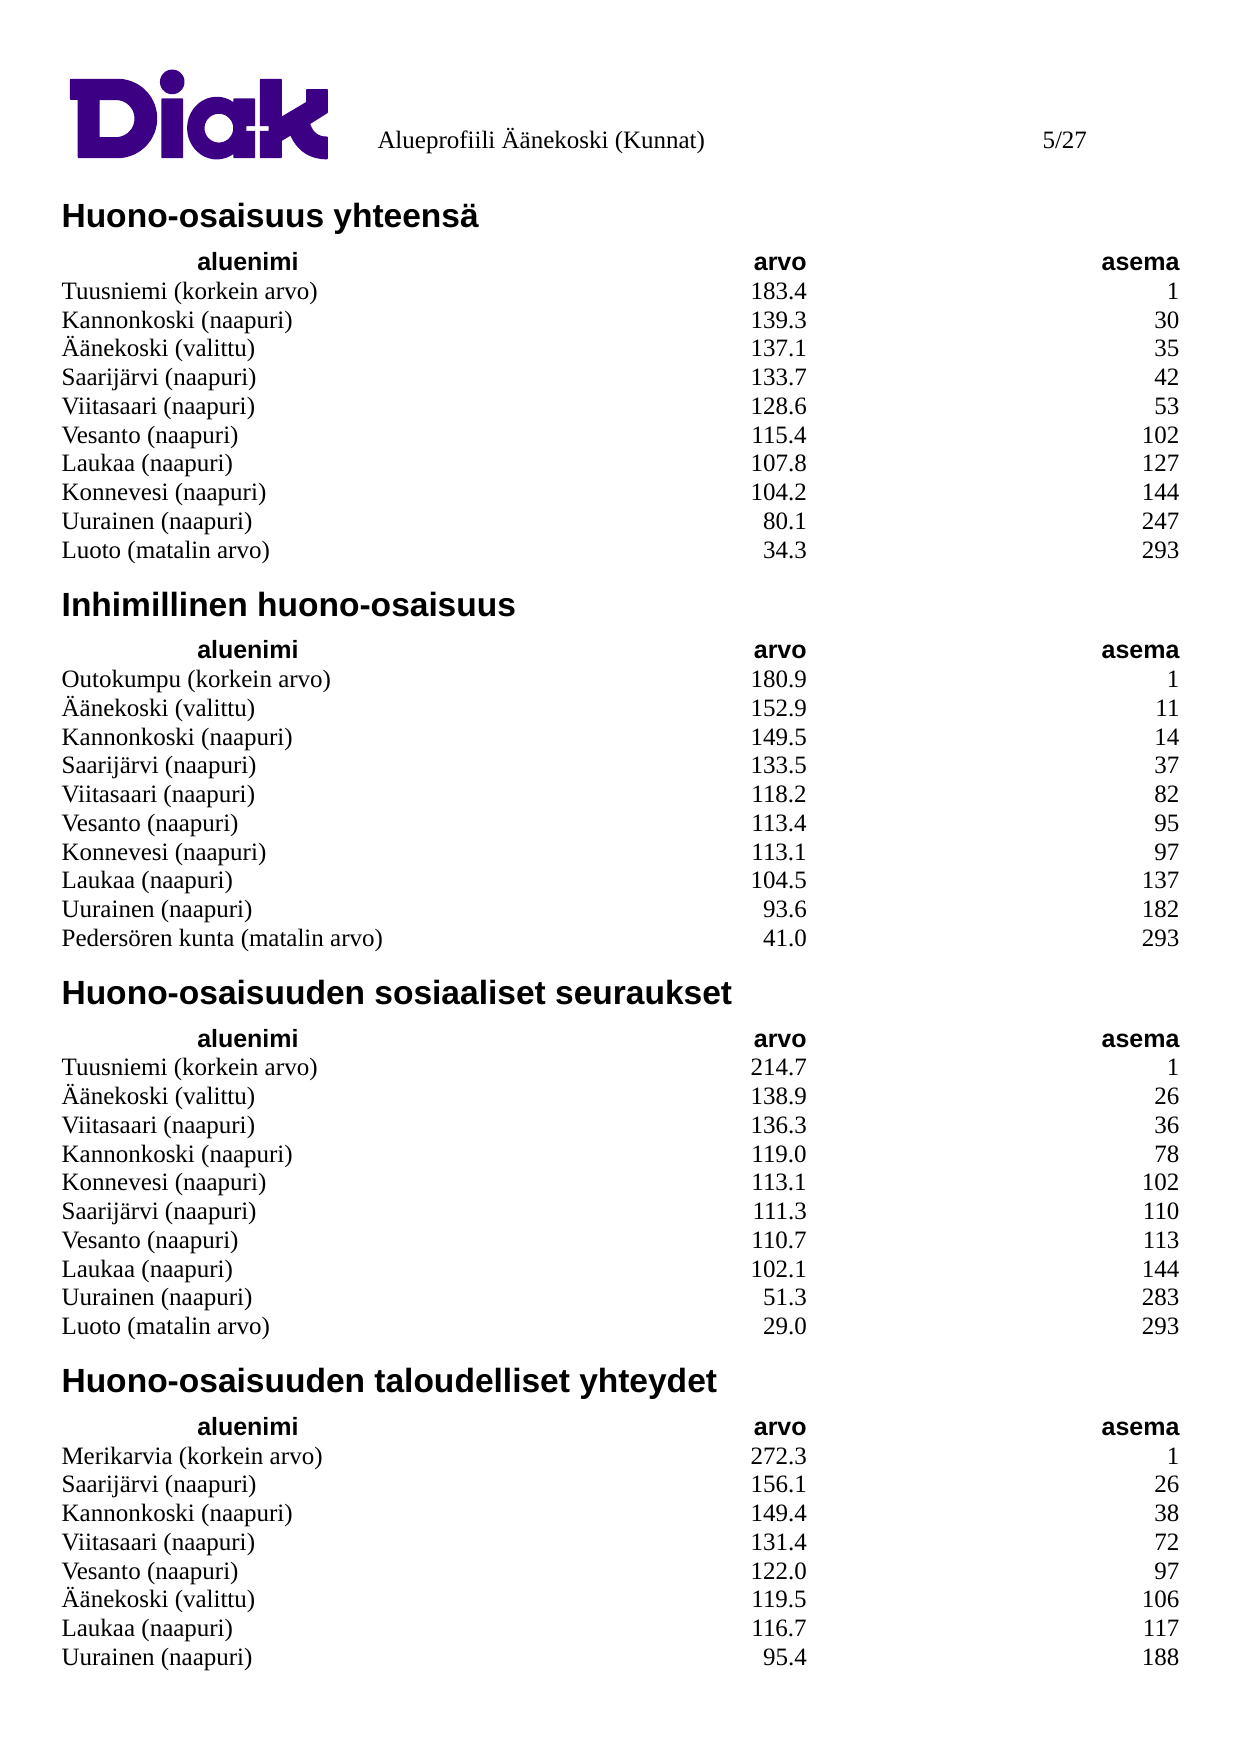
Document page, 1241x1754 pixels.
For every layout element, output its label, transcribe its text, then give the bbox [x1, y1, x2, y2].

table_cell Vesanto (naapuri) [61, 1225, 434, 1254]
table_cell 214.7 [434, 1053, 806, 1081]
table_cell 1 [806, 1053, 1179, 1081]
table_cell 106 [806, 1585, 1179, 1613]
table_cell Uurainen (naapuri) [61, 506, 434, 535]
table_cell 38 [806, 1498, 1179, 1527]
table_header aluenimi [61, 1024, 434, 1052]
table_cell Konnevesi (naapuri) [61, 837, 434, 866]
table_header arvo [434, 1412, 806, 1441]
table_cell 51.3 [434, 1283, 806, 1311]
table_cell 95 [806, 808, 1179, 837]
table_cell 97 [806, 1556, 1179, 1584]
table_cell 115.4 [434, 420, 806, 448]
table_cell 26 [806, 1081, 1179, 1110]
table_cell 183.4 [434, 276, 806, 305]
table_cell 182 [806, 894, 1179, 923]
table_cell 102.1 [434, 1254, 806, 1282]
table_cell Uurainen (naapuri) [61, 894, 434, 923]
table_cell 247 [806, 506, 1179, 535]
table_cell 53 [806, 391, 1179, 420]
table_cell Laukaa (naapuri) [61, 866, 434, 894]
table_cell Vesanto (naapuri) [61, 1556, 434, 1584]
table_cell 116.7 [434, 1613, 806, 1642]
table_cell Uurainen (naapuri) [61, 1283, 434, 1311]
subtitle Inhimillinen huono-osaisuus [61, 584, 1179, 623]
table_cell 133.5 [434, 751, 806, 779]
table_cell 26 [806, 1470, 1179, 1498]
table_cell Saarijärvi (naapuri) [61, 362, 434, 391]
table_cell Laukaa (naapuri) [61, 449, 434, 477]
table_header asema [806, 1412, 1179, 1441]
table_cell 118.2 [434, 779, 806, 808]
table_cell 117 [806, 1613, 1179, 1642]
table_cell 138.9 [434, 1081, 806, 1110]
table_cell Konnevesi (naapuri) [61, 1168, 434, 1196]
table_cell Konnevesi (naapuri) [61, 477, 434, 506]
table_header asema [806, 636, 1179, 664]
table_cell 1 [806, 664, 1179, 693]
table_header arvo [434, 247, 806, 276]
table_cell Viitasaari (naapuri) [61, 1527, 434, 1556]
table_cell Luoto (matalin arvo) [61, 1311, 434, 1340]
table_cell 133.7 [434, 362, 806, 391]
table_cell 104.5 [434, 866, 806, 894]
table_cell 144 [806, 1254, 1179, 1282]
table_cell 152.9 [434, 693, 806, 722]
table_cell Äänekoski (valittu) [61, 334, 434, 362]
table_cell 293 [806, 923, 1179, 952]
table_cell Äänekoski (valittu) [61, 693, 434, 722]
table_cell 34.3 [434, 535, 806, 563]
table_cell Kannonkoski (naapuri) [61, 722, 434, 751]
subtitle Huono-osaisuuden taloudelliset yhteydet [61, 1361, 1179, 1399]
table_cell 1 [806, 1441, 1179, 1469]
table_cell Laukaa (naapuri) [61, 1613, 434, 1642]
table_cell 37 [806, 751, 1179, 779]
table_cell 78 [806, 1139, 1179, 1167]
subtitle Huono-osaisuus yhteensä [61, 196, 1179, 235]
table_cell 283 [806, 1283, 1179, 1311]
table_cell 1 [806, 276, 1179, 305]
table_cell 180.9 [434, 664, 806, 693]
table_cell 139.3 [434, 305, 806, 333]
table_cell 137 [806, 866, 1179, 894]
table_cell 113 [806, 1225, 1179, 1254]
table_cell 144 [806, 477, 1179, 506]
table_cell Saarijärvi (naapuri) [61, 1470, 434, 1498]
table_cell 104.2 [434, 477, 806, 506]
table_cell 95.4 [434, 1642, 806, 1671]
table_cell 119.5 [434, 1585, 806, 1613]
table_header aluenimi [61, 1412, 434, 1441]
table_cell 11 [806, 693, 1179, 722]
table_cell Uurainen (naapuri) [61, 1642, 434, 1671]
table_cell 97 [806, 837, 1179, 866]
table_cell 82 [806, 779, 1179, 808]
table_cell 127 [806, 449, 1179, 477]
table_cell 110.7 [434, 1225, 806, 1254]
table_cell 128.6 [434, 391, 806, 420]
table_cell 102 [806, 420, 1179, 448]
table_cell 113.4 [434, 808, 806, 837]
table_cell 131.4 [434, 1527, 806, 1556]
subtitle Huono-osaisuuden sosiaaliset seuraukset [61, 973, 1179, 1011]
table_cell 113.1 [434, 837, 806, 866]
table_cell 149.4 [434, 1498, 806, 1527]
table_cell 42 [806, 362, 1179, 391]
table_cell Kannonkoski (naapuri) [61, 305, 434, 333]
table_cell Laukaa (naapuri) [61, 1254, 434, 1282]
table_cell 137.1 [434, 334, 806, 362]
table_cell Viitasaari (naapuri) [61, 779, 434, 808]
table_cell 293 [806, 1311, 1179, 1340]
table_cell Vesanto (naapuri) [61, 420, 434, 448]
table_cell 107.8 [434, 449, 806, 477]
table_cell 80.1 [434, 506, 806, 535]
table_cell Merikarvia (korkein arvo) [61, 1441, 434, 1469]
table_cell 122.0 [434, 1556, 806, 1584]
table_cell 188 [806, 1642, 1179, 1671]
table_cell Saarijärvi (naapuri) [61, 751, 434, 779]
table_cell Pedersören kunta (matalin arvo) [61, 923, 434, 952]
table_cell 156.1 [434, 1470, 806, 1498]
table_cell 113.1 [434, 1168, 806, 1196]
table_cell Tuusniemi (korkein arvo) [61, 1053, 434, 1081]
table_header aluenimi [61, 247, 434, 276]
table_cell 93.6 [434, 894, 806, 923]
table_cell Tuusniemi (korkein arvo) [61, 276, 434, 305]
table_cell 136.3 [434, 1110, 806, 1139]
table_cell 35 [806, 334, 1179, 362]
table_cell Viitasaari (naapuri) [61, 391, 434, 420]
table_cell 111.3 [434, 1196, 806, 1225]
table_cell 72 [806, 1527, 1179, 1556]
table_cell 149.5 [434, 722, 806, 751]
table_cell 272.3 [434, 1441, 806, 1469]
table_cell 102 [806, 1168, 1179, 1196]
table_header arvo [434, 636, 806, 664]
table_cell Vesanto (naapuri) [61, 808, 434, 837]
table_cell 29.0 [434, 1311, 806, 1340]
table_header arvo [434, 1024, 806, 1052]
table_cell Kannonkoski (naapuri) [61, 1139, 434, 1167]
table_cell 110 [806, 1196, 1179, 1225]
table_cell Äänekoski (valittu) [61, 1081, 434, 1110]
table_cell 119.0 [434, 1139, 806, 1167]
table_cell Viitasaari (naapuri) [61, 1110, 434, 1139]
table_cell 36 [806, 1110, 1179, 1139]
table_cell 41.0 [434, 923, 806, 952]
table_cell Outokumpu (korkein arvo) [61, 664, 434, 693]
table_header asema [806, 247, 1179, 276]
table_cell Kannonkoski (naapuri) [61, 1498, 434, 1527]
table_header asema [806, 1024, 1179, 1052]
table_cell Saarijärvi (naapuri) [61, 1196, 434, 1225]
table_cell 293 [806, 535, 1179, 563]
table_header aluenimi [61, 636, 434, 664]
table_cell Luoto (matalin arvo) [61, 535, 434, 563]
table_cell 30 [806, 305, 1179, 333]
table_cell Äänekoski (valittu) [61, 1585, 434, 1613]
table_cell 14 [806, 722, 1179, 751]
